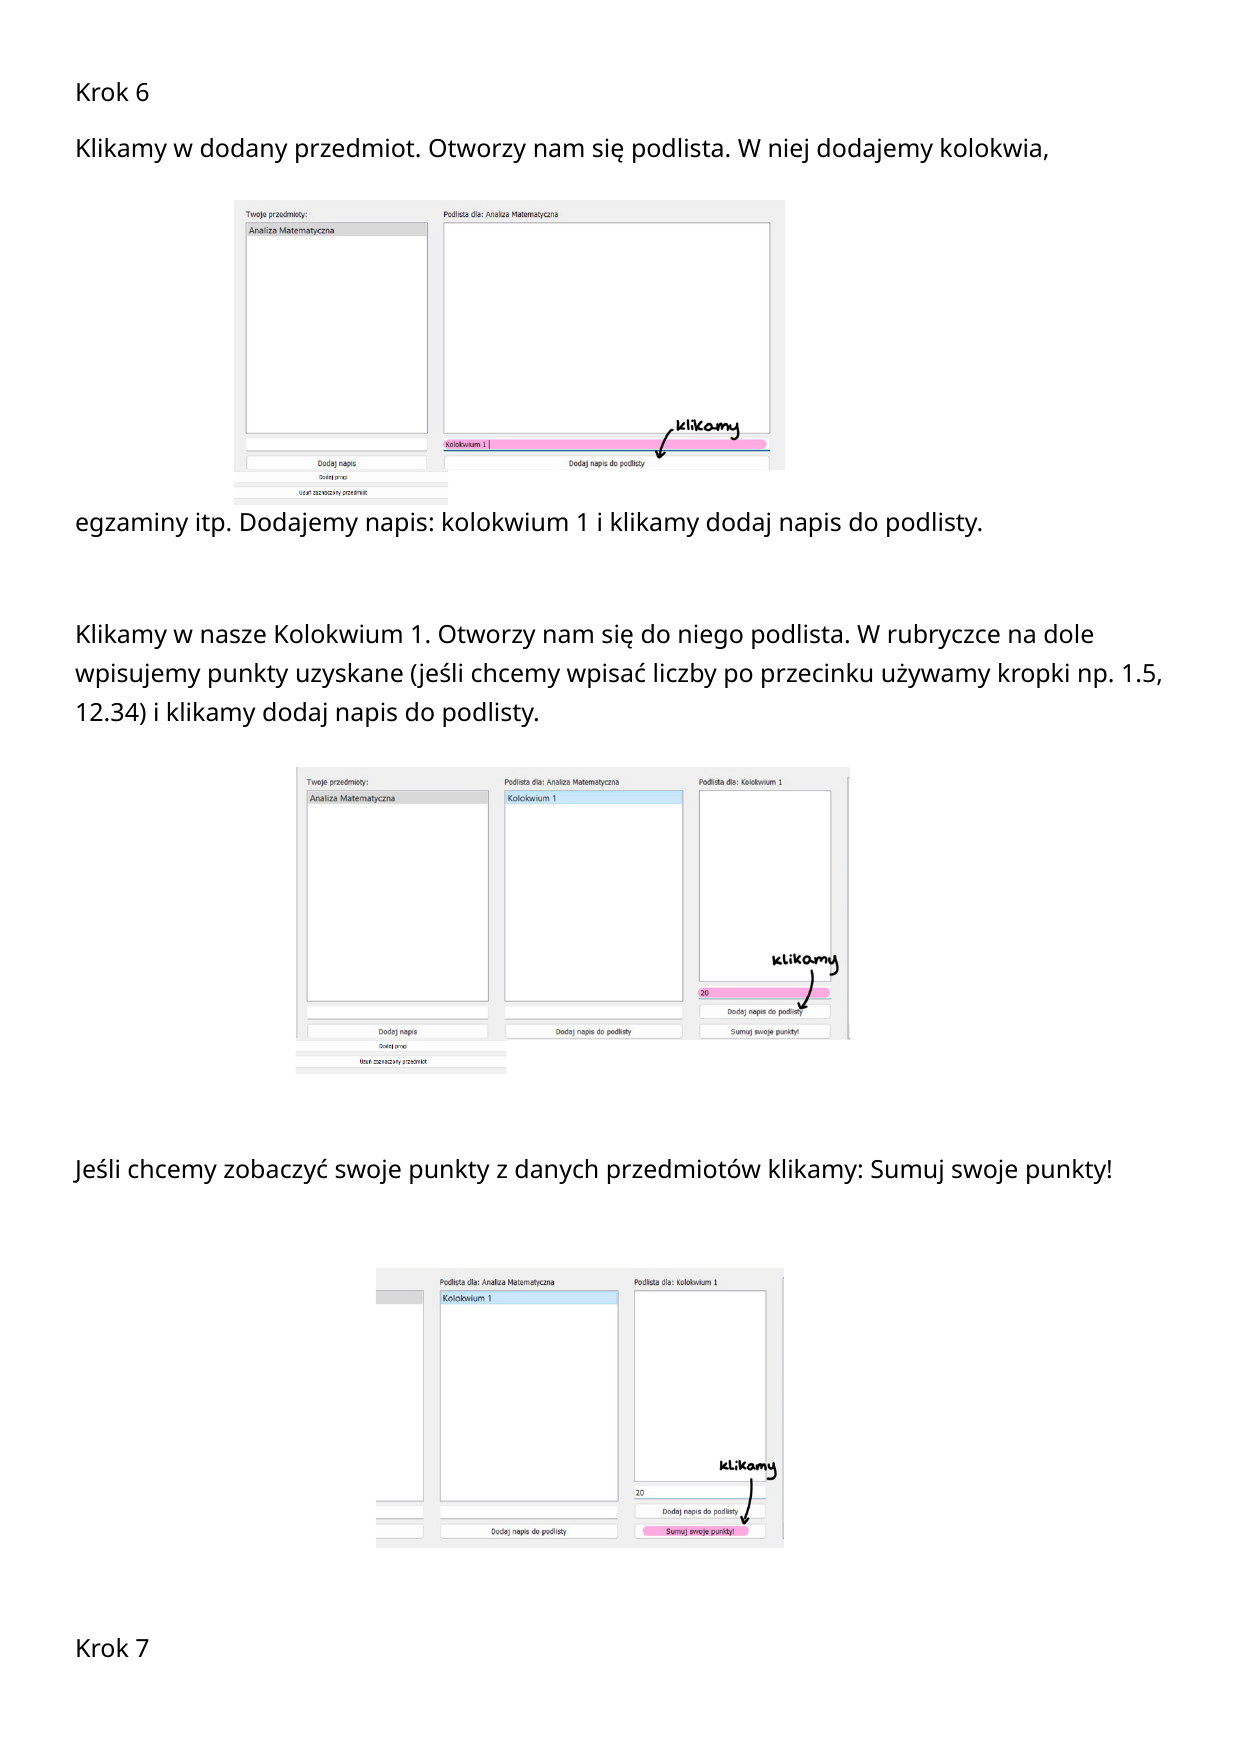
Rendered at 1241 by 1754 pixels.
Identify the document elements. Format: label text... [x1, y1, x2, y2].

picture [295, 767, 850, 1074]
text Jeśli chcemy zobaczyć swoje punkty z danych przedmiotów klikamy: Sumuj swoje punkty! [75, 1151, 1165, 1186]
picture [375, 1268, 784, 1548]
picture [233, 200, 786, 505]
text Klikamy w dodany przedmiot. Otworzy nam się podlista. W niej dodajemy kolokwia, egzaminy itp. Dodajemy napis: kolokwium 1 i klikamy dodaj napis do podlisty. [75, 131, 1165, 539]
text Krok 7 [75, 1630, 1165, 1664]
text Krok 6 [75, 75, 1165, 109]
text Klikamy w nasze Kolokwium 1. Otworzy nam się do niego podlista. W rubryczce na dole wpisujemy punkty uzyskane (jeśli chcemy wpisać liczby po przecinku używamy kropki np. 1.5, 12.34) i klikamy dodaj napis do podlisty. [75, 617, 1165, 729]
